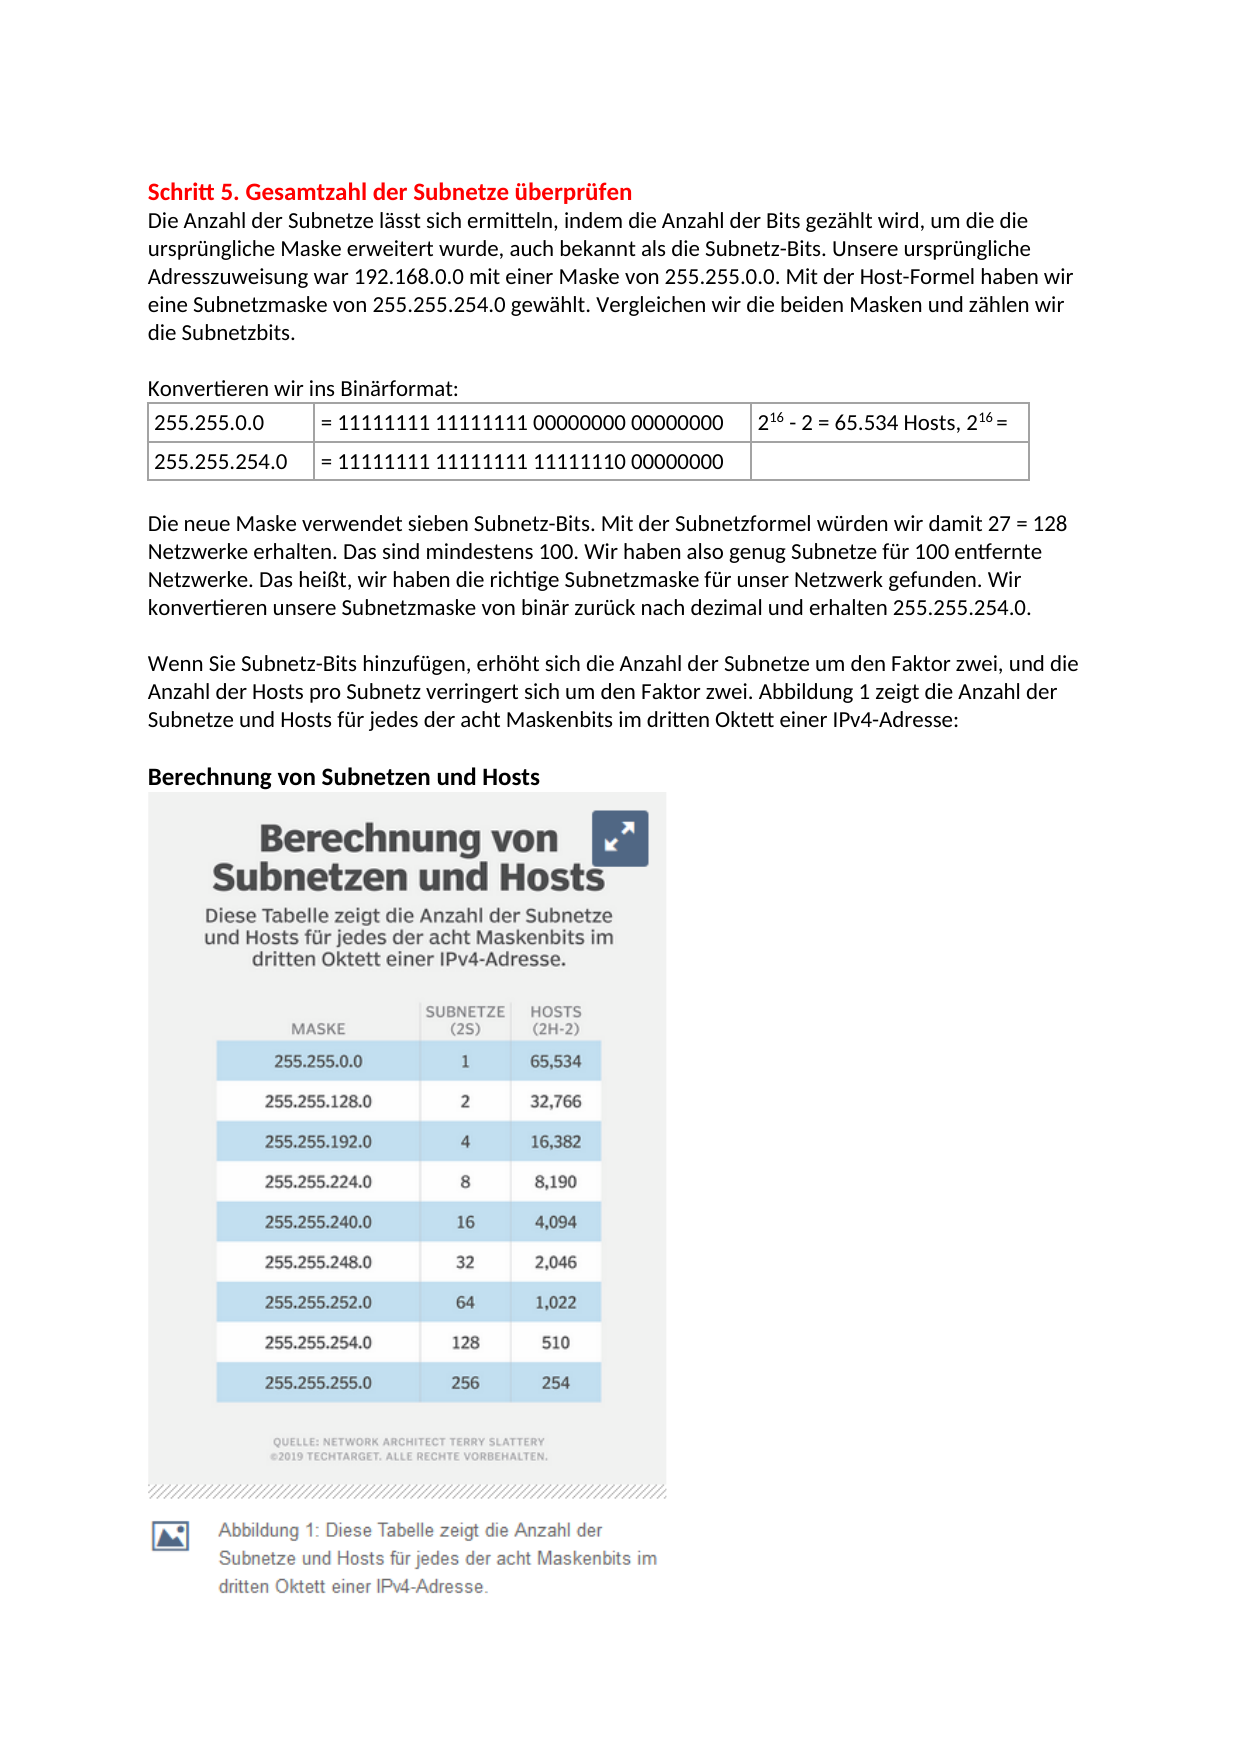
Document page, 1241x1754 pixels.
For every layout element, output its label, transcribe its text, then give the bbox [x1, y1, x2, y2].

text Die Anzahl der Subnetze lässt sich ermitteln, indem die Anzahl der Bits gezählt wird, um die die ursprüngliche Maske erweitert wurde, auch bekannt als die Subnetz-Bits. Unsere ursprüngliche Adresszuweisung war 192.168.0.0 mit einer Maske von 255.255.0.0. Mit der Host-Formel haben wir eine Subnetzmaske von 255.255.254.0 gewählt. Vergleichen wir die beiden Masken und zählen wir die Subnetzbits. [148, 206, 1093, 346]
text Schritt 5. Gesamtzahl der Subnetze überprüfen [148, 176, 1093, 206]
table_cell = 11111111 11111111 11111110 00000000 [315, 443, 750, 479]
text Wenn Sie Subnetz-Bits hinzufügen, erhöht sich die Anzahl der Subnetze um den Faktor zwei, und die Anzahl der Hosts pro Subnetz verringert sich um den Faktor zwei. Abbildung 1 zeigt die Anzahl der Subnetze und Hosts für jedes der acht Maskenbits im dritten Oktett einer IPv4-Adresse: [148, 649, 1093, 733]
table_header 216 - 2 = 65.534 Hosts, 216 = [752, 404, 1028, 441]
table_header = 11111111 11111111 00000000 00000000 [315, 404, 750, 441]
table_header 255.255.0.0 [149, 404, 313, 441]
text Die neue Maske verwendet sieben Subnetz-Bits. Mit der Subnetzformel würden wir damit 27 = 128 Netzwerke erhalten. Das sind mindestens 100. Wir haben also genug Subnetze für 100 entfernte Netzwerke. Das heißt, wir haben die richtige Subnetzmaske für unser Netzwerk gefunden. Wir konvertieren unsere Subnetzmaske von binär zurück nach dezimal und erhalten 255.255.254.0. [148, 509, 1093, 621]
table_cell 255.255.254.0 [149, 443, 313, 479]
table_cell [752, 443, 1028, 479]
text Konvertieren wir ins Binärformat: [148, 374, 1093, 402]
text Berechnung von Subnetzen und Hosts [148, 761, 1093, 792]
